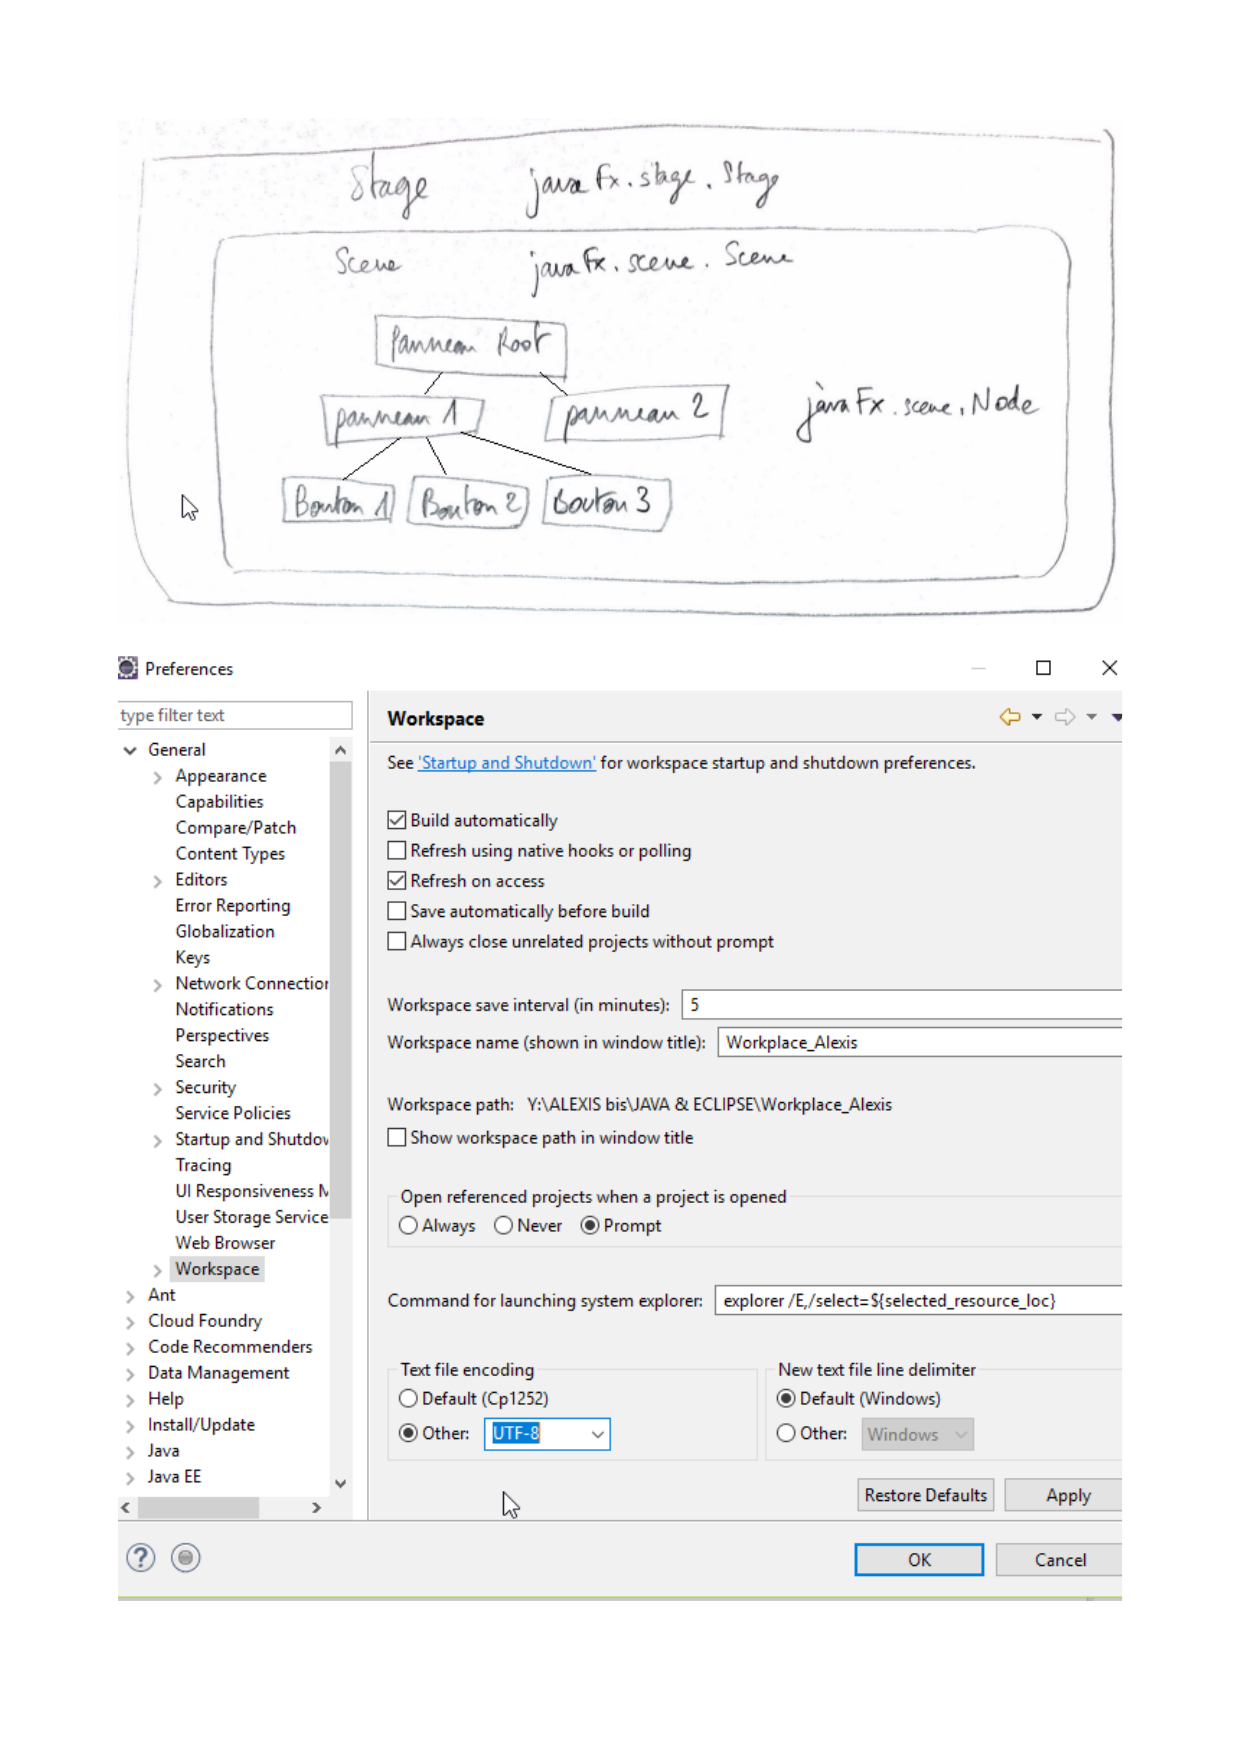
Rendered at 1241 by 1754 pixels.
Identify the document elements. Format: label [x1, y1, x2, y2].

picture [118, 655, 1123, 1601]
picture [118, 118, 1123, 625]
